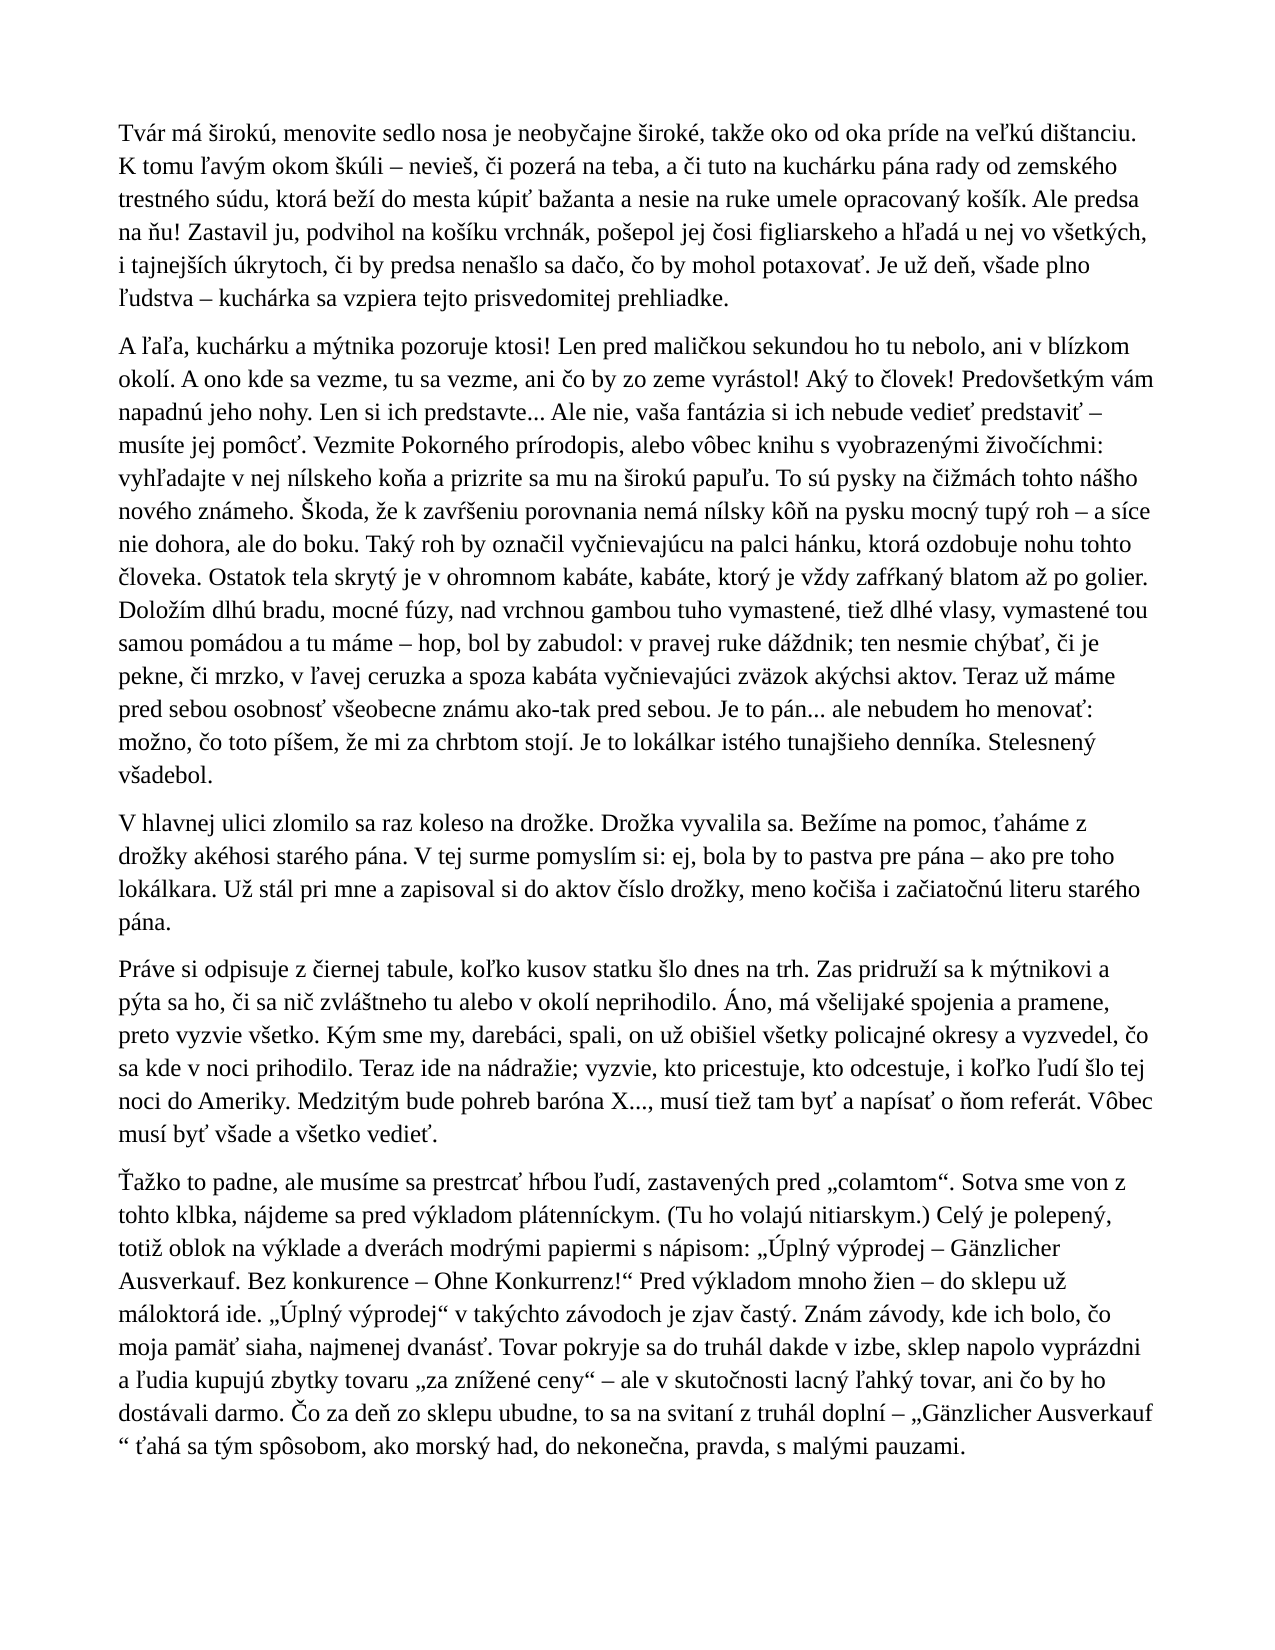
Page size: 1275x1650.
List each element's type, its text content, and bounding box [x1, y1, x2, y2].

text A ľaľa, kuchárku a mýtnika pozoruje ktosi! Len pred maličkou sekundou ho tu nebolo, ani v blízkom okolí. A ono kde sa vezme, tu sa vezme, ani čo by zo zeme vyrástol! Aký to človek! Predovšetkým vám napadnú jeho nohy. Len si ich predstavte... Ale nie, vaša fantázia si ich nebude vedieť predstaviť – musíte jej pomôcť. Vezmite Pokorného prírodopis, alebo vôbec knihu s vyobrazenými živočíchmi: vyhľadajte v nej nílskeho koňa a prizrite sa mu na širokú papuľu. To sú pysky na čižmách tohto nášho nového známeho. Škoda, že k zavŕšeniu porovnania nemá nílsky kôň na pysku mocný tupý roh – a síce nie dohora, ale do boku. Taký roh by označil vyčnievajúcu na palci hánku, ktorá ozdobuje nohu tohto človeka. Ostatok tela skrytý je v ohromnom kabáte, kabáte, ktorý je vždy zafŕkaný blatom až po golier. Doložím dlhú bradu, mocné fúzy, nad vrchnou gambou tuho vymastené, tiež dlhé vlasy, vymastené tou samou pomádou a tu máme – hop, bol by zabudol: v pravej ruke dáždnik; ten nesmie chýbať, či je pekne, či mrzko, v ľavej ceruzka a spoza kabáta vyčnievajúci zväzok akýchsi aktov. Teraz už máme pred sebou osobnosť všeobecne známu ako-tak pred sebou. Je to pán... ale nebudem ho menovať: možno, čo toto píšem, že mi za chrbtom stojí. Je to lokálkar istého tunajšieho denníka. Stelesnený všadebol. [118, 331, 1157, 789]
text Ťažko to padne, ale musíme sa prestrcať hŕbou ľudí, zastavených pred „colamtom“. Sotva sme von z tohto klbka, nájdeme sa pred výkladom plátenníckym. (Tu ho volajú nitiarskym.) Celý je polepený, totiž oblok na výklade a dverách modrými papiermi s nápisom: „Úplný výprodej – Gänzlicher Ausverkauf. Bez konkurence – Ohne Konkurrenz!“ Pred výkladom mnoho žien – do sklepu už máloktorá ide. „Úplný výprodej“ v takýchto závodoch je zjav častý. Znám závody, kde ich bolo, čo moja pamäť siaha, najmenej dvanásť. Tovar pokryje sa do truhál dakde v izbe, sklep napolo vyprázdni a ľudia kupujú zbytky tovaru „za znížené ceny“ – ale v skutočnosti lacný ľahký tovar, ani čo by ho dostávali darmo. Čo za deň zo sklepu ubudne, to sa na svitaní z truhál doplní – „Gänzlicher Ausverkauf “ ťahá sa tým spôsobom, ako morský had, do nekonečna, pravda, s malými pauzami. [118, 1167, 1157, 1460]
text Práve si odpisuje z čiernej tabule, koľko kusov statku šlo dnes na trh. Zas pridruží sa k mýtnikovi a pýta sa ho, či sa nič zvláštneho tu alebo v okolí neprihodilo. Áno, má všelijaké spojenia a pramene, preto vyzvie všetko. Kým sme my, darebáci, spali, on už obišiel všetky policajné okresy a vyzvedel, čo sa kde v noci prihodilo. Teraz ide na nádražie; vyzvie, kto pricestuje, kto odcestuje, i koľko ľudí šlo tej noci do Ameriky. Medzitým bude pohreb baróna X..., musí tiež tam byť a napísať o ňom referát. Vôbec musí byť všade a všetko vedieť. [118, 954, 1157, 1148]
text V hlavnej ulici zlomilo sa raz koleso na drožke. Drožka vyvalila sa. Bežíme na pomoc, ťaháme z drožky akéhosi starého pána. V tej surme pomyslím si: ej, bola by to pastva pre pána – ako pre toho lokálkara. Už stál pri mne a zapisoval si do aktov číslo drožky, meno kočiša i začiatočnú literu starého pána. [118, 808, 1157, 936]
text Tvár má širokú, menovite sedlo nosa je neobyčajne široké, takže oko od oka príde na veľkú dištanciu. K tomu ľavým okom škúli – nevieš, či pozerá na teba, a či tuto na kuchárku pána rady od zemského trestného súdu, ktorá beží do mesta kúpiť bažanta a nesie na ruke umele opracovaný košík. Ale predsa na ňu! Zastavil ju, podvihol na košíku vrchnák, pošepol jej čosi figliarskeho a hľadá u nej vo všetkých, i tajnejších úkrytoch, či by predsa nenašlo sa dačo, čo by mohol potaxovať. Je už deň, všade plno ľudstva – kuchárka sa vzpiera tejto prisvedomitej prehliadke. [118, 118, 1157, 312]
